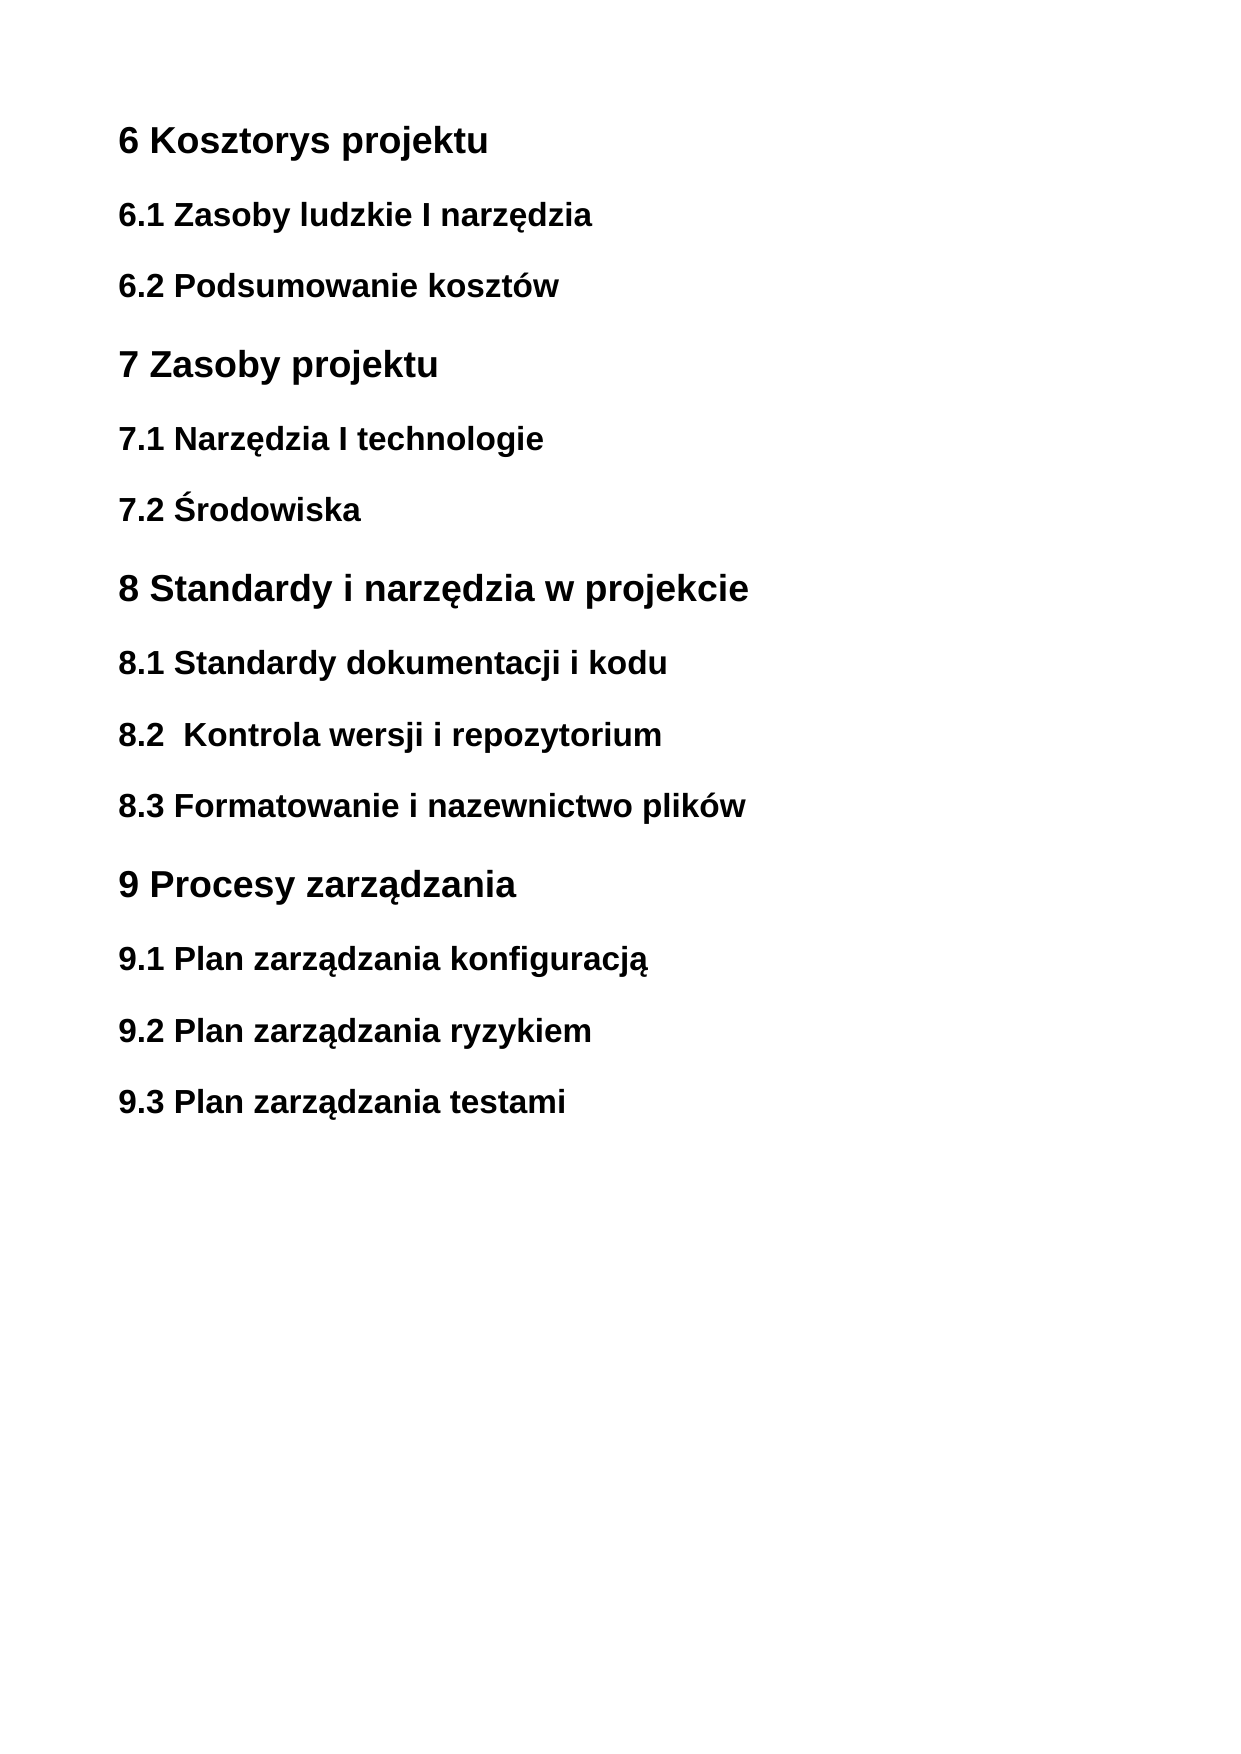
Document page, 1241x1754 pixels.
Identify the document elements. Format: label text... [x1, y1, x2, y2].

subtitle Środowiska [118, 491, 1122, 529]
subtitle Narzędzia I technologie [118, 419, 1122, 457]
subtitle Podsumowanie kosztów [118, 266, 1122, 305]
subtitle Procesy zarządzania [118, 862, 1122, 906]
subtitle Kosztorys projektu [118, 118, 1122, 161]
subtitle Standardy i narzędzia w projekcie [118, 566, 1122, 609]
subtitle Formatowanie i nazewnictwo plików [118, 786, 1122, 825]
subtitle Plan zarządzania testami [118, 1082, 1122, 1121]
subtitle Zasoby ludzkie I narzędzia [118, 194, 1122, 233]
subtitle Plan zarządzania ryzykiem [118, 1011, 1122, 1049]
subtitle Standardy dokumentacji i kodu [118, 643, 1122, 681]
subtitle Kontrola wersji i repozytorium [118, 715, 1122, 753]
subtitle Zasoby projektu [118, 342, 1122, 385]
subtitle Plan zarządzania konfiguracją [118, 939, 1122, 977]
